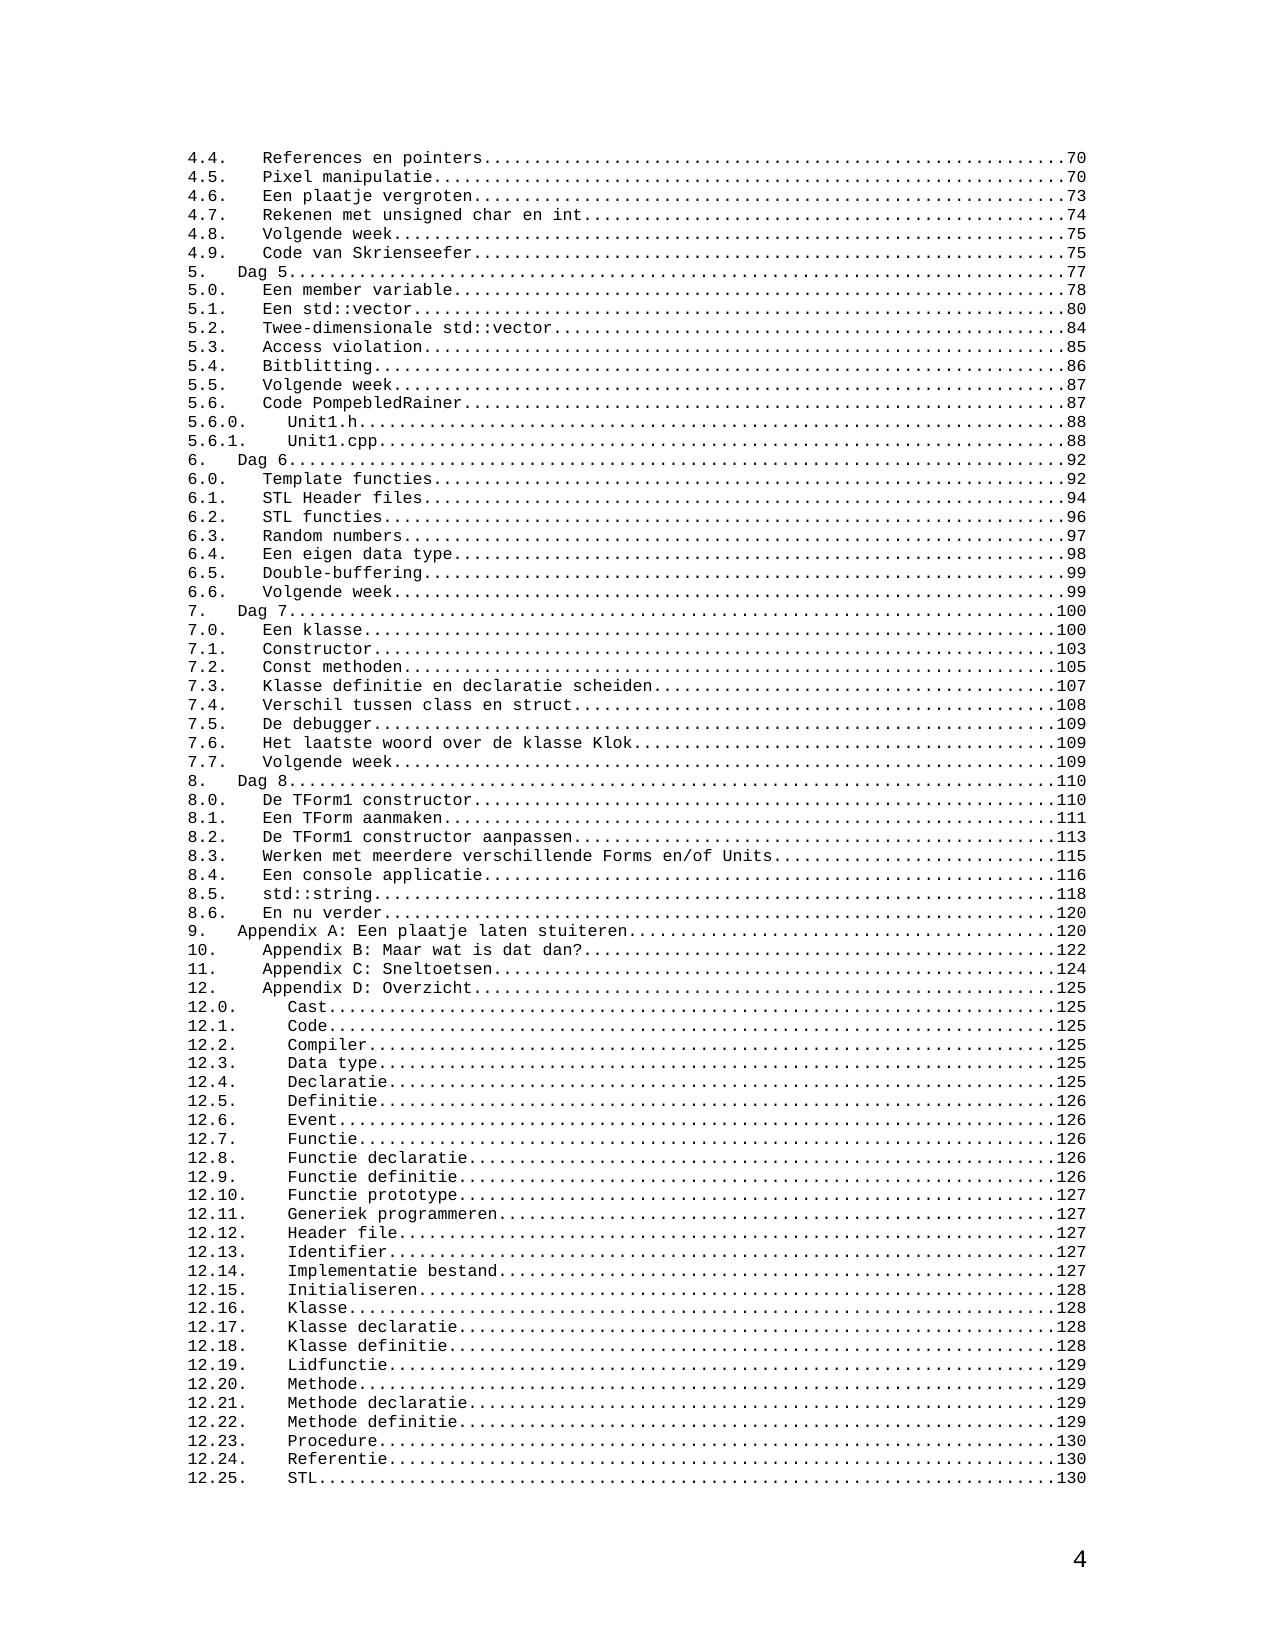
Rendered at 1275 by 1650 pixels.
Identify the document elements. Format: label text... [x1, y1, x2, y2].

text 12.16. Klasse 128 [187, 1300, 1087, 1319]
text 12.4. Declaratie 125 [187, 1074, 1087, 1093]
text 8.2. De TForm1 constructor aanpassen 113 [187, 829, 1087, 848]
text 5.6. Code PompebledRainer 87 [187, 395, 1087, 414]
text 4.9. Code van Skrienseefer 75 [187, 244, 1087, 263]
text 6.0. Template functies 92 [187, 471, 1087, 489]
text 12.24. Referentie 130 [187, 1451, 1087, 1470]
text 12.10. Functie prototype 127 [187, 1187, 1087, 1206]
text 8.4. Een console applicatie 116 [187, 866, 1087, 885]
text 4.4. References en pointers 70 [187, 150, 1087, 169]
text 12.11. Generiek programmeren 127 [187, 1206, 1087, 1225]
text 6.6. Volgende week 99 [187, 584, 1087, 602]
text 5. Dag 5 77 [187, 263, 1087, 282]
text 8.1. Een TForm aanmaken 111 [187, 810, 1087, 829]
text 5.2. Twee-dimensionale std::vector 84 [187, 320, 1087, 338]
text 12.18. Klasse definitie 128 [187, 1338, 1087, 1357]
text 12. Appendix D: Overzicht 125 [187, 979, 1087, 998]
text 12.3. Data type 125 [187, 1055, 1087, 1074]
text 5.3. Access violation 85 [187, 338, 1087, 357]
text 10. Appendix B: Maar wat is dat dan? 122 [187, 942, 1087, 961]
text 4.5. Pixel manipulatie 70 [187, 169, 1087, 188]
text 12.9. Functie definitie 126 [187, 1168, 1087, 1187]
text 4.7. Rekenen met unsigned char en int 74 [187, 207, 1087, 225]
text 12.13. Identifier 127 [187, 1243, 1087, 1262]
text 12.15. Initialiseren 128 [187, 1281, 1087, 1300]
text 12.19. Lidfunctie 129 [187, 1357, 1087, 1376]
text 12.12. Header file 127 [187, 1225, 1087, 1243]
text 4.8. Volgende week 75 [187, 225, 1087, 244]
text 6.2. STL functies 96 [187, 508, 1087, 527]
text 4.6. Een plaatje vergroten 73 [187, 188, 1087, 207]
text 8.6. En nu verder 120 [187, 904, 1087, 923]
text 7.5. De debugger 109 [187, 716, 1087, 734]
text 12.17. Klasse declaratie 128 [187, 1319, 1087, 1338]
text 5.6.1. Unit1.cpp 88 [187, 433, 1087, 452]
text 12.23. Procedure 130 [187, 1432, 1087, 1451]
text 6. Dag 6 92 [187, 452, 1087, 471]
text 7.3. Klasse definitie en declaratie scheiden 107 [187, 678, 1087, 697]
text 12.21. Methode declaratie 129 [187, 1394, 1087, 1413]
text 5.6.0. Unit1.h 88 [187, 414, 1087, 433]
text 8.0. De TForm1 constructor 110 [187, 791, 1087, 810]
text 7.1. Constructor 103 [187, 640, 1087, 659]
text 7. Dag 7 100 [187, 602, 1087, 621]
text 6.1. STL Header files 94 [187, 489, 1087, 508]
text 7.7. Volgende week 109 [187, 753, 1087, 772]
text 7.2. Const methoden 105 [187, 659, 1087, 678]
text 11. Appendix C: Sneltoetsen 124 [187, 961, 1087, 979]
text 12.7. Functie 126 [187, 1130, 1087, 1149]
text 6.5. Double-buffering 99 [187, 565, 1087, 584]
text 12.25. STL 130 [187, 1470, 1087, 1489]
text 8.3. Werken met meerdere verschillende Forms en/of Units 115 [187, 848, 1087, 866]
text 12.14. Implementatie bestand 127 [187, 1262, 1087, 1281]
text 9. Appendix A: Een plaatje laten stuiteren 120 [187, 923, 1087, 942]
text 7.0. Een klasse 100 [187, 621, 1087, 640]
text 7.4. Verschil tussen class en struct 108 [187, 697, 1087, 716]
text 8. Dag 8 110 [187, 772, 1087, 791]
text 5.0. Een member variable 78 [187, 282, 1087, 301]
text 5.5. Volgende week 87 [187, 376, 1087, 395]
text 12.8. Functie declaratie 126 [187, 1149, 1087, 1168]
text 5.1. Een std::vector 80 [187, 301, 1087, 320]
text 12.5. Definitie 126 [187, 1093, 1087, 1112]
text 8.5. std::string 118 [187, 885, 1087, 904]
text 12.6. Event 126 [187, 1112, 1087, 1130]
text 12.22. Methode definitie 129 [187, 1413, 1087, 1432]
text 12.0. Cast 125 [187, 998, 1087, 1017]
text 6.4. Een eigen data type 98 [187, 546, 1087, 565]
text 7.6. Het laatste woord over de klasse Klok 109 [187, 734, 1087, 753]
text 5.4. Bitblitting 86 [187, 357, 1087, 376]
text 12.20. Methode 129 [187, 1376, 1087, 1394]
text 12.2. Compiler 125 [187, 1036, 1087, 1055]
text 12.1. Code 125 [187, 1017, 1087, 1036]
text 6.3. Random numbers 97 [187, 527, 1087, 546]
